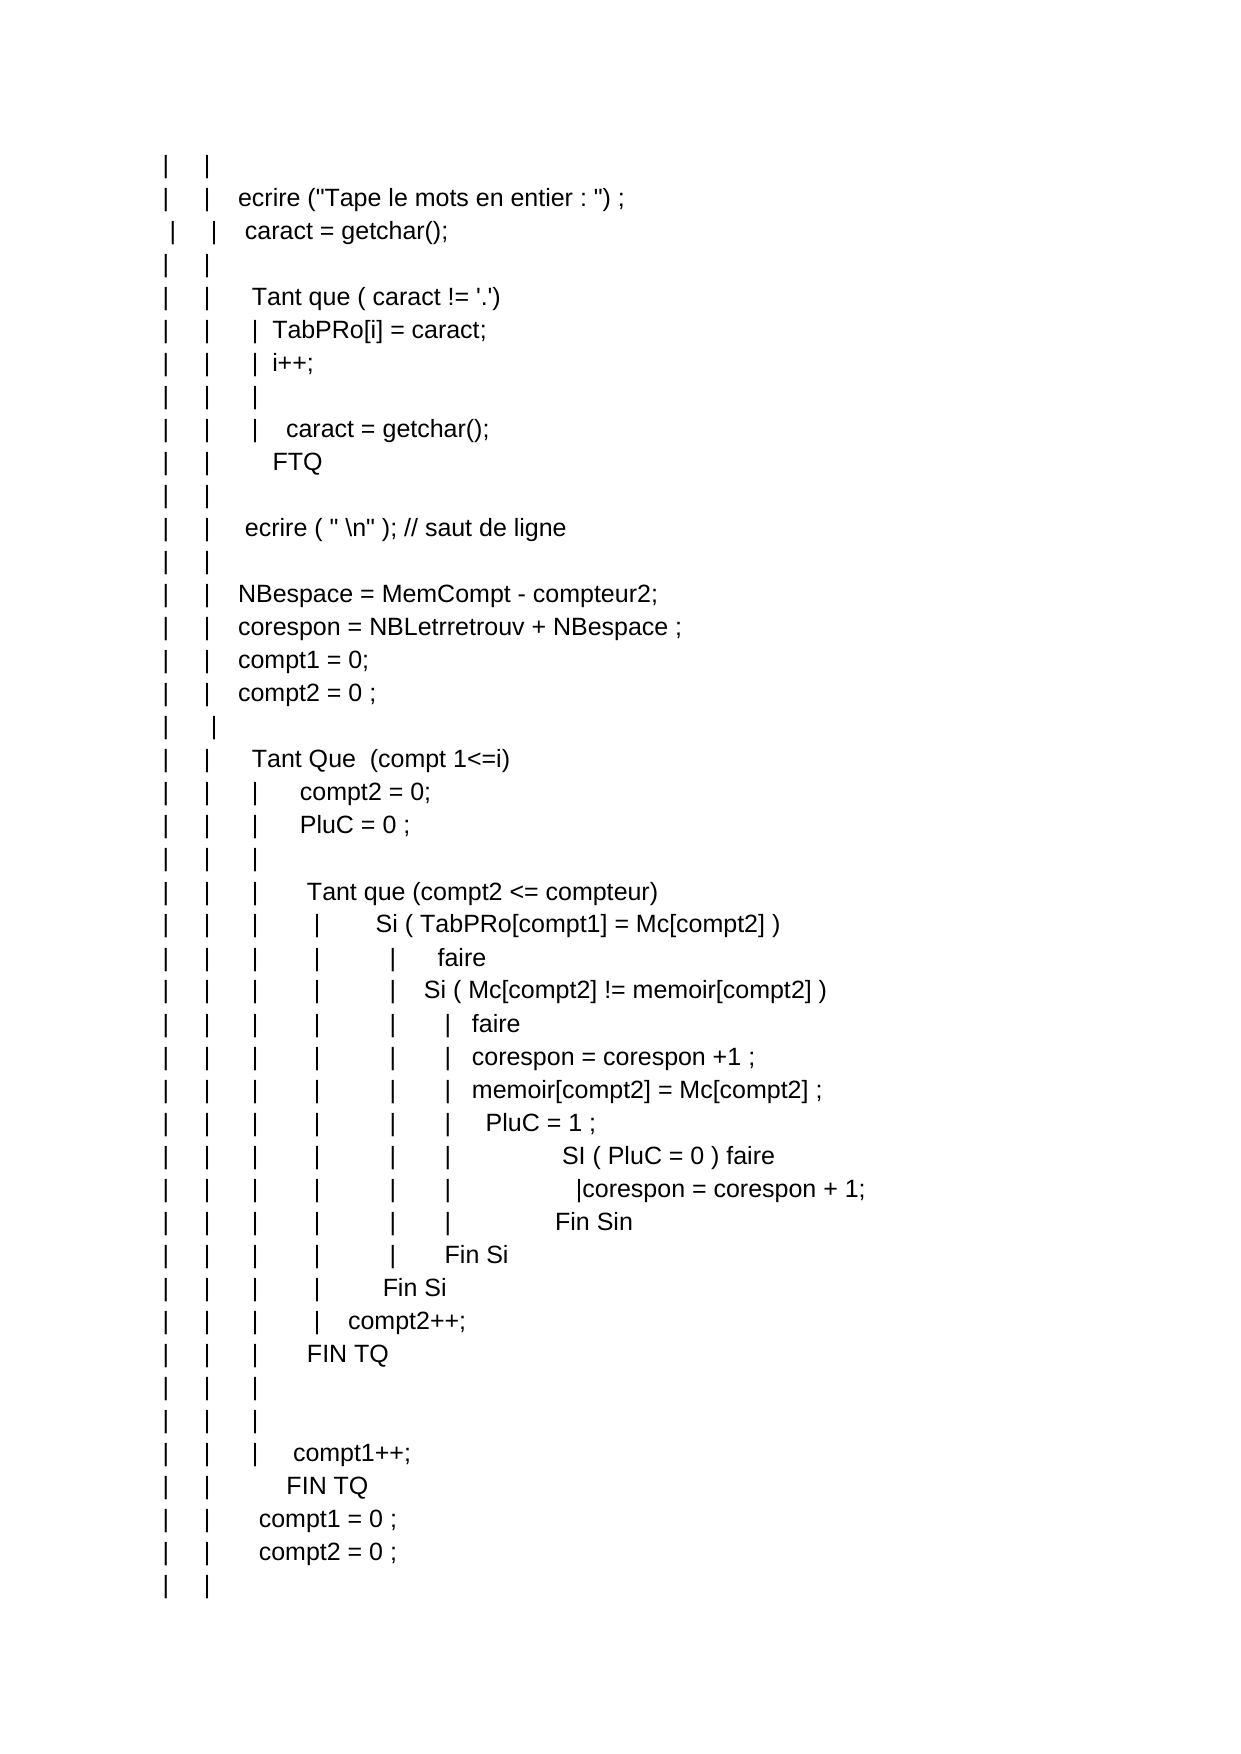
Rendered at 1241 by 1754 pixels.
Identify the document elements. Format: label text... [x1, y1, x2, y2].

text | | | [162, 843, 1090, 872]
text | | compt2 = 0 ; [162, 1537, 1090, 1566]
text | | | compt2 = 0; [162, 777, 1090, 806]
text | | Tant que ( caract != '.') [162, 282, 1090, 311]
text | | [162, 150, 1090, 179]
text | | | PluC = 0 ; [162, 810, 1090, 839]
text | | | | | | corespon = corespon +1 ; [162, 1042, 1090, 1070]
text | | ecrire ( " \n" ); // saut de ligne [162, 513, 1090, 542]
text | | Tant Que (compt 1<=i) [162, 744, 1090, 773]
text | | | compt1++; [162, 1438, 1090, 1467]
text | | | | compt2++; [162, 1306, 1090, 1334]
text | | FTQ [162, 447, 1090, 476]
text | | | FIN TQ [162, 1339, 1090, 1367]
text | | | [162, 1405, 1090, 1433]
text | | [162, 249, 1090, 278]
text | | | [162, 381, 1090, 410]
text | | | i++; [162, 348, 1090, 377]
text | | | | | Fin Si [162, 1240, 1090, 1268]
text | | NBespace = MemCompt - compteur2; [162, 579, 1090, 608]
text | | FIN TQ [162, 1471, 1090, 1499]
text | | [162, 1570, 1090, 1599]
text | | | | | | PluC = 1 ; [162, 1108, 1090, 1136]
text | | | | | | |corespon = corespon + 1; [162, 1174, 1090, 1202]
text | | | | | | SI ( PluC = 0 ) faire [162, 1141, 1090, 1169]
text | | | | Fin Si [162, 1273, 1090, 1301]
text | | | TabPRo[i] = caract; [162, 315, 1090, 344]
text | | | | | | faire [162, 1008, 1090, 1037]
text | | caract = getchar(); [162, 216, 1090, 245]
text | | compt1 = 0 ; [162, 1504, 1090, 1533]
text | | ecrire ("Tape le mots en entier : ") ; [162, 183, 1090, 212]
text | | | | | | Fin Sin [162, 1207, 1090, 1235]
text | | | | | faire [162, 942, 1090, 971]
text | | corespon = NBLetrretrouv + NBespace ; [162, 612, 1090, 641]
text | | compt1 = 0; [162, 645, 1090, 674]
text | | | [162, 1372, 1090, 1401]
text | | | Tant que (compt2 <= compteur) [162, 876, 1090, 905]
text | | [162, 480, 1090, 509]
text | | [162, 711, 1090, 740]
text | | | | Si ( TabPRo[compt1] = Mc[compt2] ) [162, 909, 1090, 938]
text | | | | | Si ( Mc[compt2] != memoir[compt2] ) [162, 976, 1090, 1004]
text | | | caract = getchar(); [162, 414, 1090, 443]
text | | compt2 = 0 ; [162, 678, 1090, 707]
text | | | | | | memoir[compt2] = Mc[compt2] ; [162, 1074, 1090, 1103]
text | | [162, 546, 1090, 575]
